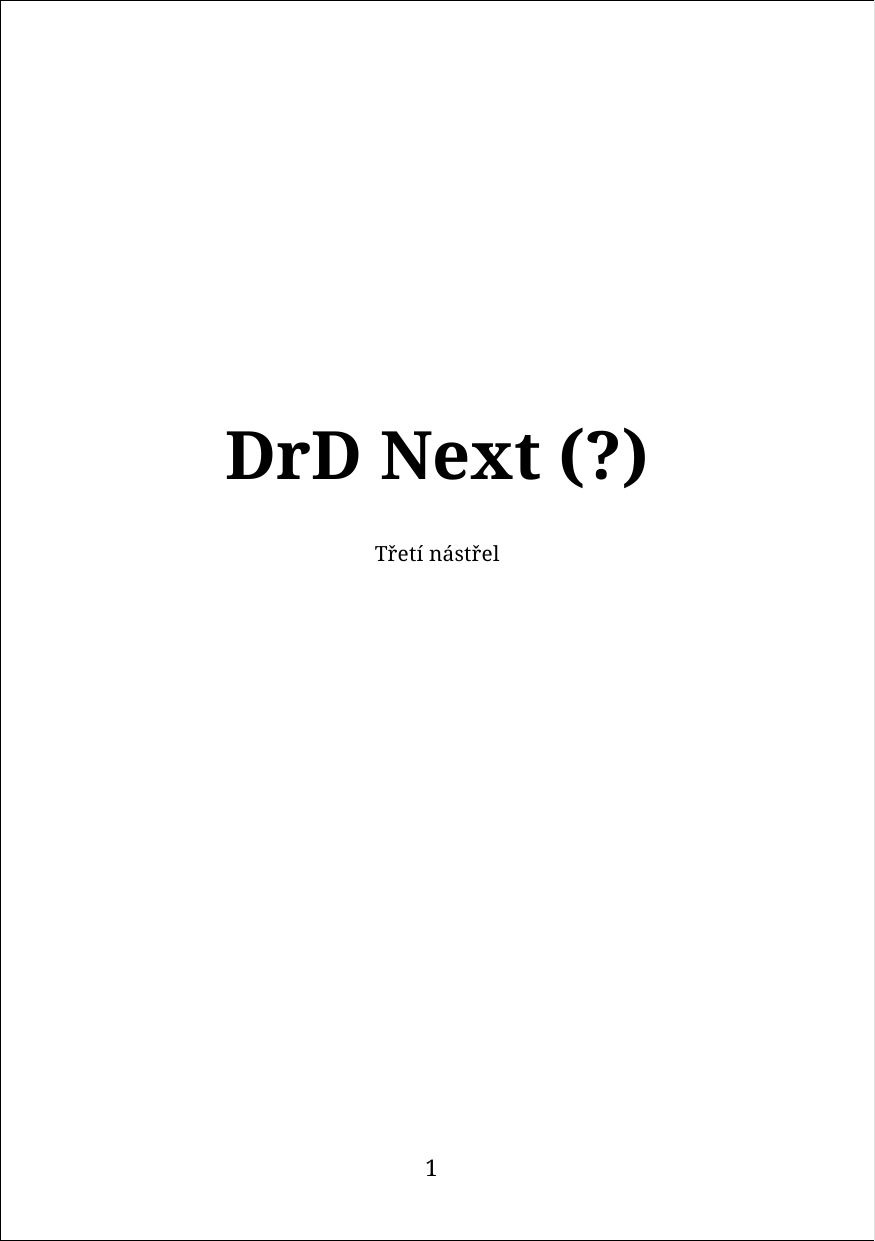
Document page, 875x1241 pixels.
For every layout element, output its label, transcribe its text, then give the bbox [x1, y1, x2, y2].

text Třetí nástřel [118, 539, 756, 568]
text DrD Next (?) [118, 408, 756, 499]
